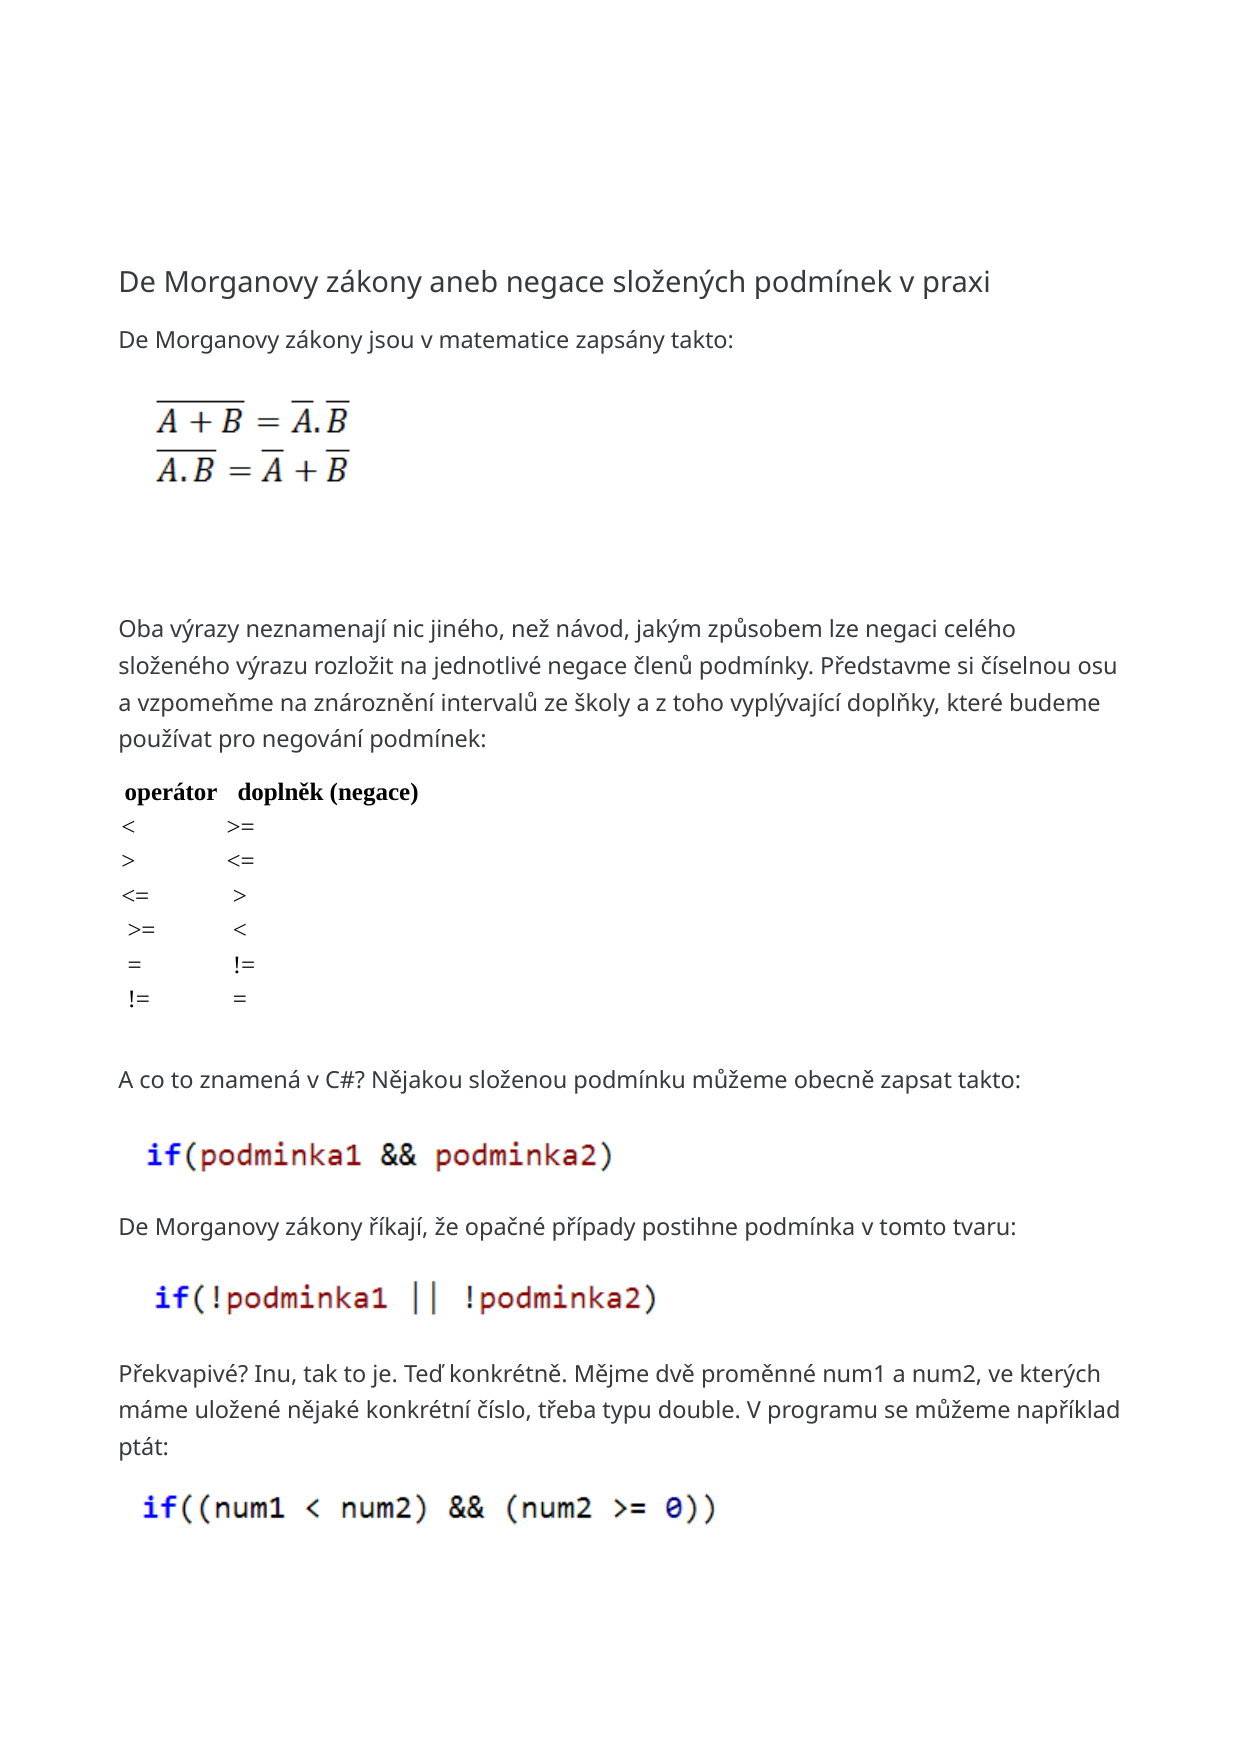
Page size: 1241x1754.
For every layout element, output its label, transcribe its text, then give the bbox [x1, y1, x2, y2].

text De Morganovy zákony říkají, že opačné případy postihne podmínka v tomto tvaru: [118, 1210, 1122, 1242]
subtitle De Morganovy zákony aneb negace složených podmínek v praxi [118, 261, 1122, 301]
picture [124, 1115, 639, 1197]
table_cell >= [224, 809, 426, 843]
table_header operátor [118, 774, 223, 809]
table_cell <= [118, 878, 223, 912]
table_header doplněk (negace) [224, 774, 426, 809]
text De Morganovy zákony jsou v matematice zapsány takto: [118, 323, 1122, 355]
table_cell = [118, 947, 223, 982]
table_cell >= [118, 913, 223, 947]
table_cell < [118, 809, 223, 843]
picture [120, 1472, 739, 1542]
table_cell != [224, 947, 426, 982]
table_cell < [224, 913, 426, 947]
table_cell != [118, 982, 223, 1016]
picture [132, 1261, 683, 1332]
table_cell <= [224, 843, 426, 878]
table_cell > [224, 878, 426, 912]
table_cell = [224, 982, 426, 1016]
picture [124, 380, 378, 507]
text Překvapivé? Inu, tak to je. Teď konkrétně. Mějme dvě proměnné num1 a num2, ve kterých máme uložené nějaké konkrétní číslo, třeba typu double. V programu se můžeme například ptát: [118, 1357, 1122, 1462]
text Oba výrazy neznamenají nic jiného, než návod, jakým způsobem lze negaci celého složeného výrazu rozložit na jednotlivé negace členů podmínky. Představme si číselnou osu a vzpomeňme na znároznění intervalů ze školy a z toho vyplývající doplňky, které budeme používat pro negování podmínek: [118, 612, 1122, 755]
table_cell > [118, 843, 223, 878]
text A co to znamená v C#? Nějakou složenou podmínku můžeme obecně zapsat takto: [118, 1064, 1122, 1096]
